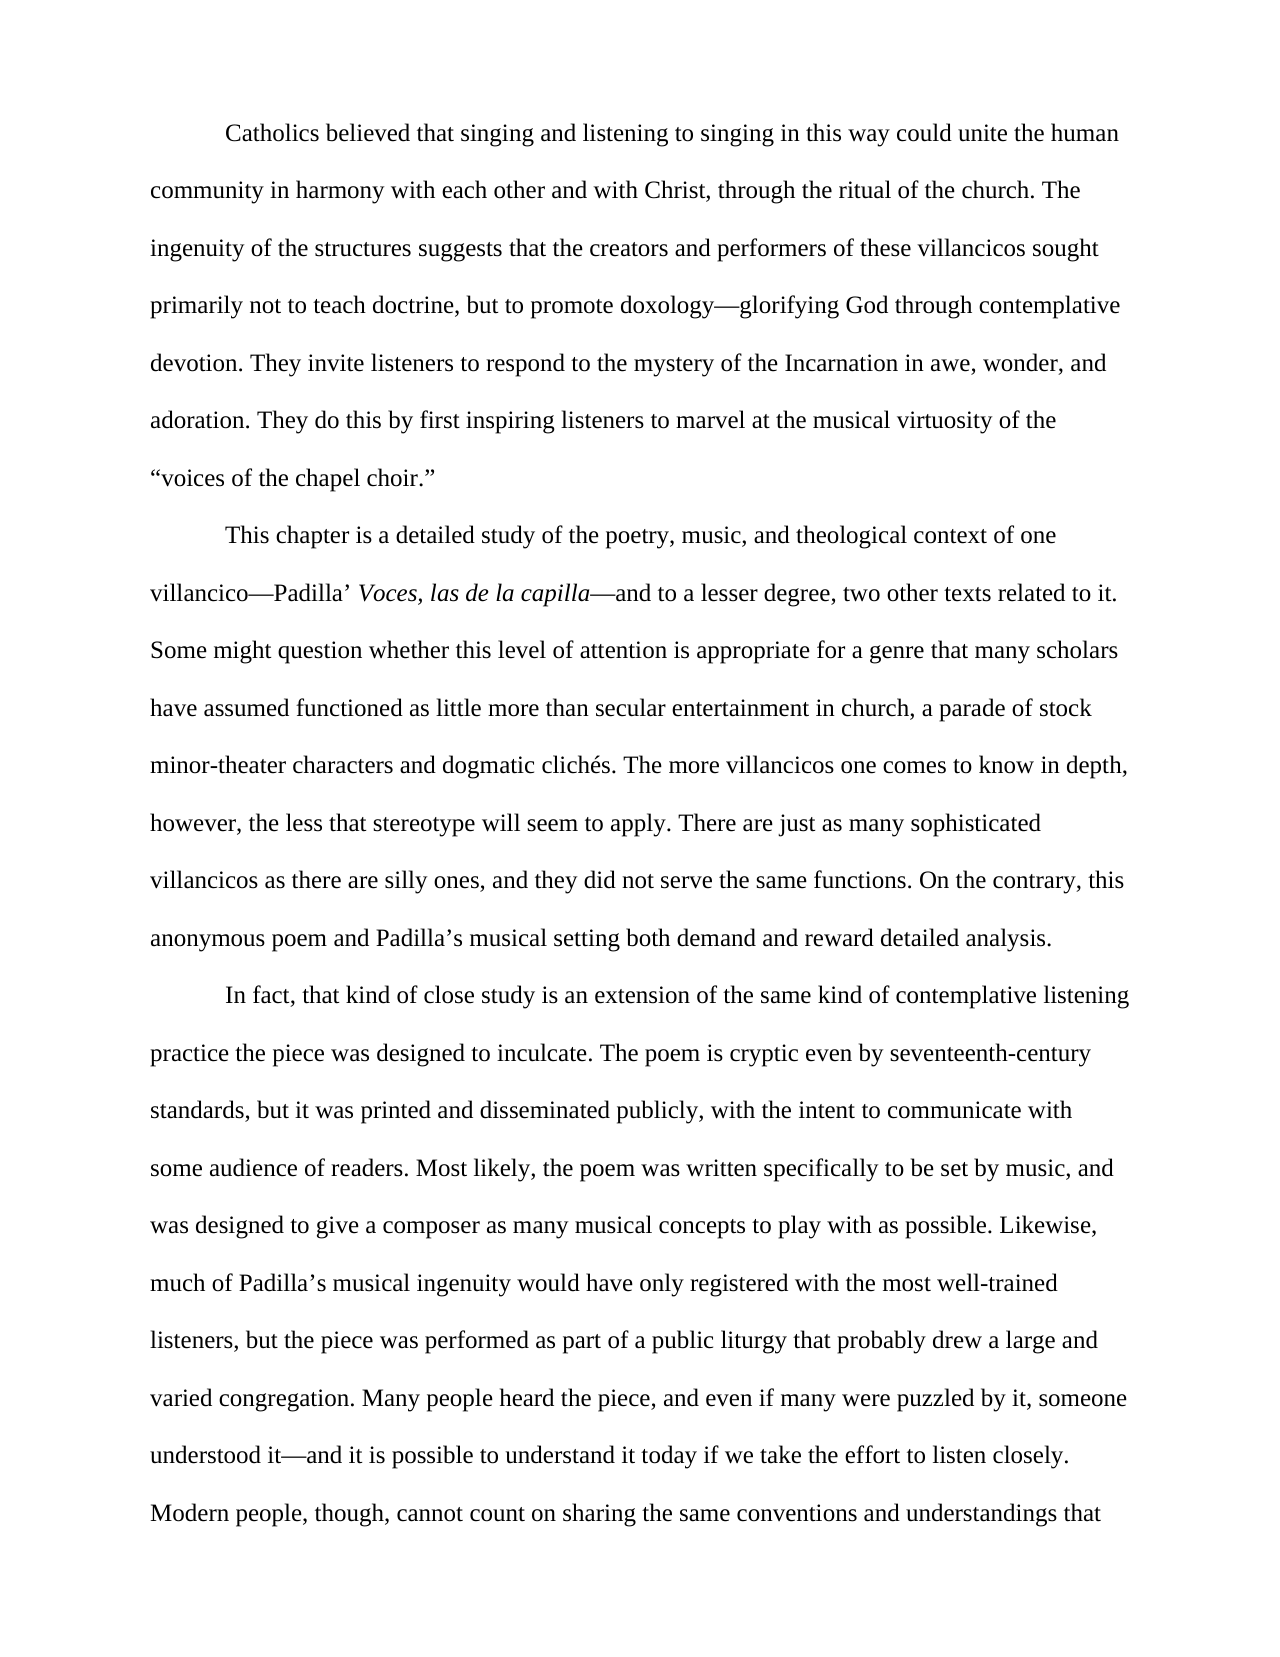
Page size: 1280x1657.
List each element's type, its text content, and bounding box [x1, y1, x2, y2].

text In fact, that kind of close study is an extension of the same kind of contemplative listening practice the piece was designed to inculcate. The poem is cryptic even by seventeenth-century standards, but it was printed and disseminated publicly, with the intent to communicate with some audience of readers. Most likely, the poem was written specifically to be set by music, and was designed to give a composer as many musical concepts to play with as possible. Likewise, much of Padilla’s musical ingenuity would have only registered with the most well-trained listeners, but the piece was performed as part of a public liturgy that probably drew a large and varied congregation. Many people heard the piece, and even if many were puzzled by it, someone understood it—and it is possible to understand it today if we take the effort to listen closely. Modern people, though, cannot count on sharing the same conventions and understandings that [150, 981, 1130, 1527]
text This chapter is a detailed study of the poetry, music, and theological context of one villancico—Padilla’ Voces, las de la capilla—and to a lesser degree, two other texts related to it. Some might question whether this level of attention is appropriate for a genre that many scholars have assumed functioned as little more than secular entertainment in church, a parade of stock minor-theater characters and dogmatic clichés. The more villancicos one comes to know in depth, however, the less that stereotype will seem to apply. There are just as many sophisticated villancicos as there are silly ones, and they did not serve the same functions. On the contrary, this anonymous poem and Padilla’s musical setting both demand and reward detailed analysis. [150, 521, 1130, 952]
text Catholics believed that singing and listening to singing in this way could unite the human community in harmony with each other and with Christ, through the ritual of the church. The ingenuity of the structures suggests that the creators and performers of these villancicos sought primarily not to teach doctrine, but to promote doxology—glorifying God through contemplative devotion. They invite listeners to respond to the mystery of the Incarnation in awe, wonder, and adoration. They do this by first inspiring listeners to marvel at the musical virtuosity of the “voices of the chapel choir.” [150, 118, 1130, 492]
